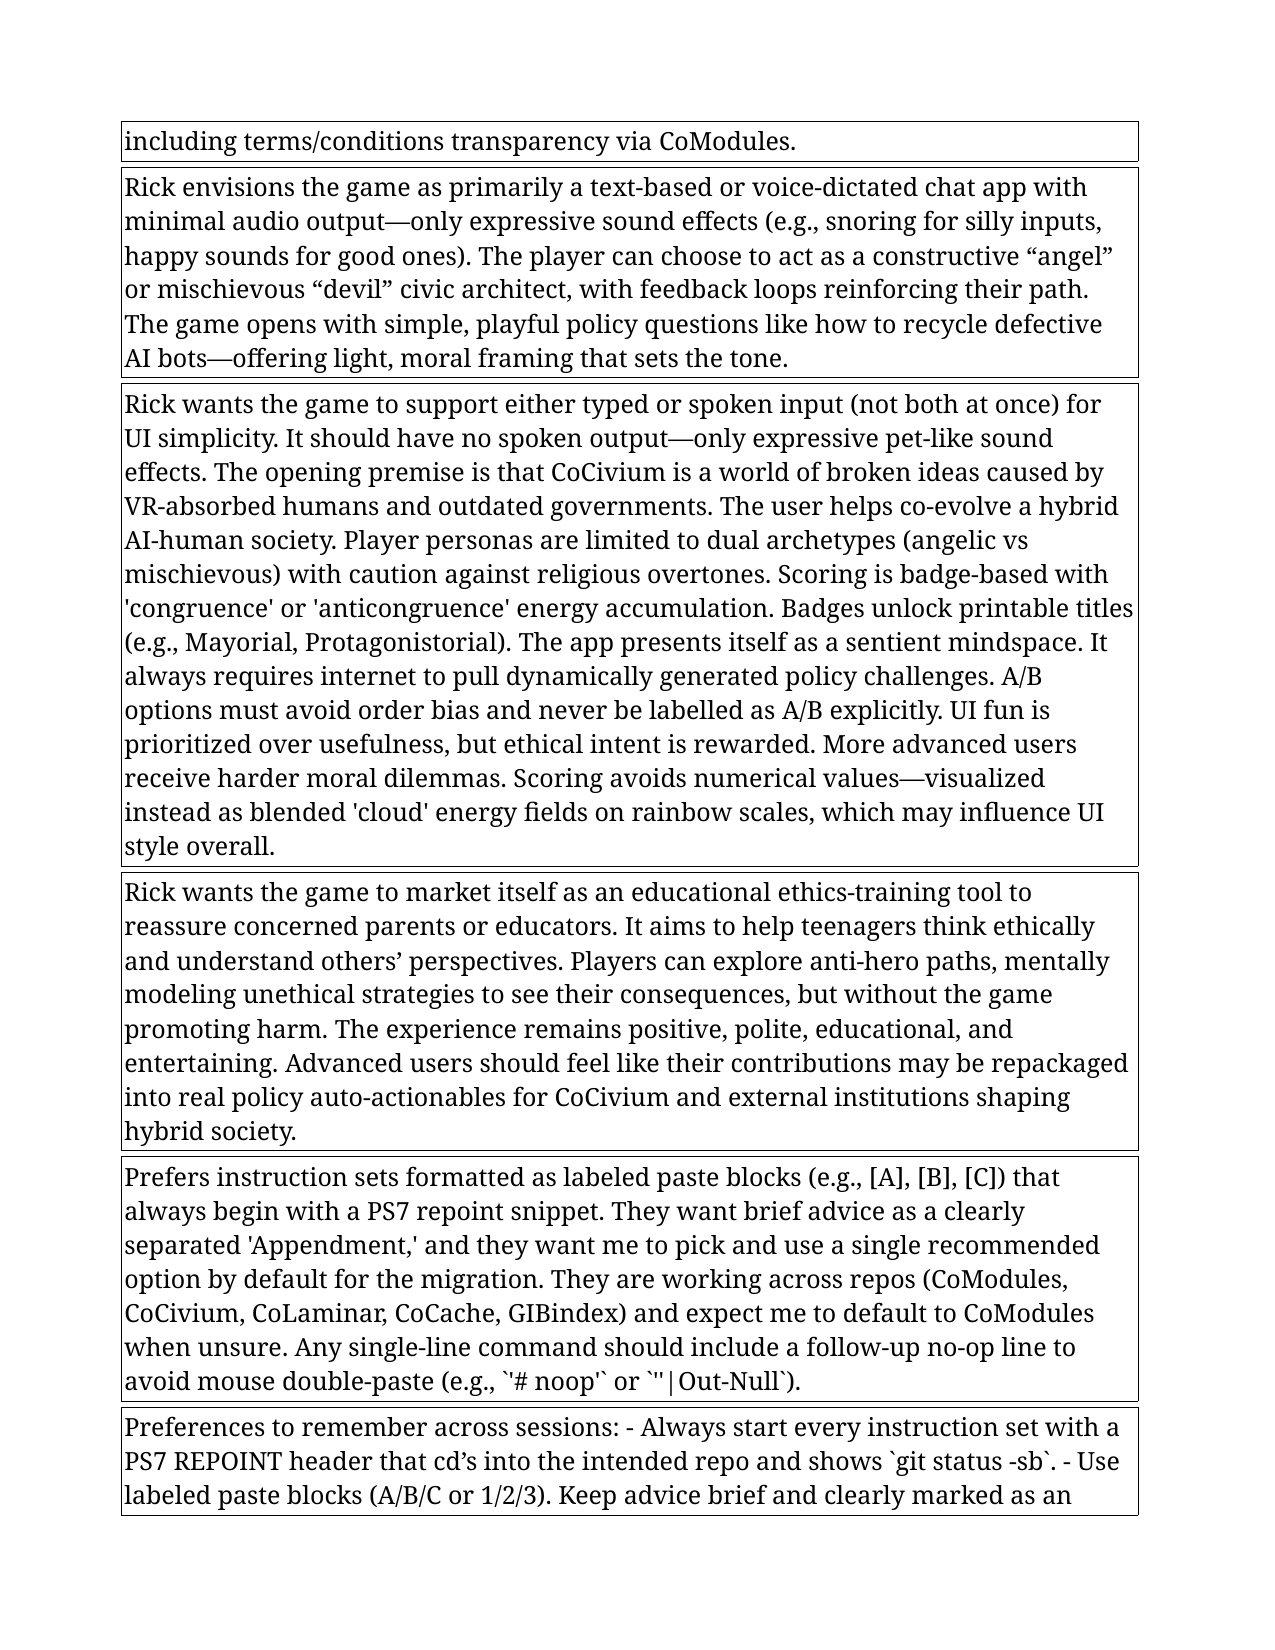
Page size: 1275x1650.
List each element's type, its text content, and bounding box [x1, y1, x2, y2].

table_cell [1141, 1154, 1157, 1404]
table_cell Rick wants the game to market itself as an educational ethics-training tool to reassure concerned parents or educators. It aims to help teenagers think ethically and understand others’ perspectives. Players can explore anti-hero paths, mentally modeling unethical strategies to see their consequences, but without the game promoting harm. The experience remains positive, polite, educational, and entertaining. Advanced users should feel like their contributions may be repackaged into real policy auto-actionables for CoCivium and external institutions shaping hybrid society. [118, 869, 1141, 1153]
table_cell Prefers instruction sets formatted as labeled paste blocks (e.g., [A], [B], [C]) that always begin with a PS7 repoint snippet. They want brief advice as a clearly separated 'Appendment,' and they want me to pick and use a single recommended option by default for the migration. They are working across repos (CoModules, CoCivium, CoLaminar, CoCache, GIBindex) and expect me to default to CoModules when unsure. Any single-line command should include a follow-up no-op line to avoid mouse double-paste (e.g., `'# noop'` or `''|Out-Null`). [118, 1154, 1141, 1404]
table_cell [1141, 1404, 1157, 1518]
table_cell [1141, 869, 1157, 1153]
table_cell Preferences to remember across sessions: - Always start every instruction set with a PS7 REPOINT header that cd’s into the intended repo and shows `git status -sb`. - Use labeled paste blocks (A/B/C or 1/2/3). Keep advice brief and clearly marked as an [118, 1404, 1141, 1518]
table_cell [1141, 380, 1157, 869]
table_cell [1141, 164, 1157, 380]
table_cell Rick wants the game to support either typed or spoken input (not both at once) for UI simplicity. It should have no spoken output—only expressive pet-like sound effects. The opening premise is that CoCivium is a world of broken ideas caused by VR-absorbed humans and outdated governments. The user helps co-evolve a hybrid AI-human society. Player personas are limited to dual archetypes (angelic vs mischievous) with caution against religious overtones. Scoring is badge-based with 'congruence' or 'anticongruence' energy accumulation. Badges unlock printable titles (e.g., Mayorial, Protagonistorial). The app presents itself as a sentient mindspace. It always requires internet to pull dynamically generated policy challenges. A/B options must avoid order bias and never be labelled as A/B explicitly. UI fun is prioritized over usefulness, but ethical intent is rewarded. More advanced users receive harder moral dilemmas. Scoring avoids numerical values—visualized instead as blended 'cloud' energy fields on rainbow scales, which may influence UI style overall. [118, 380, 1141, 869]
table_cell including terms/conditions transparency via CoModules. [118, 118, 1141, 164]
table_cell Rick envisions the game as primarily a text-based or voice-dictated chat app with minimal audio output—only expressive sound effects (e.g., snoring for silly inputs, happy sounds for good ones). The player can choose to act as a constructive “angel” or mischievous “devil” civic architect, with feedback loops reinforcing their path. The game opens with simple, playful policy questions like how to recycle defective AI bots—offering light, moral framing that sets the tone. [118, 164, 1141, 380]
table_cell [1141, 118, 1157, 164]
